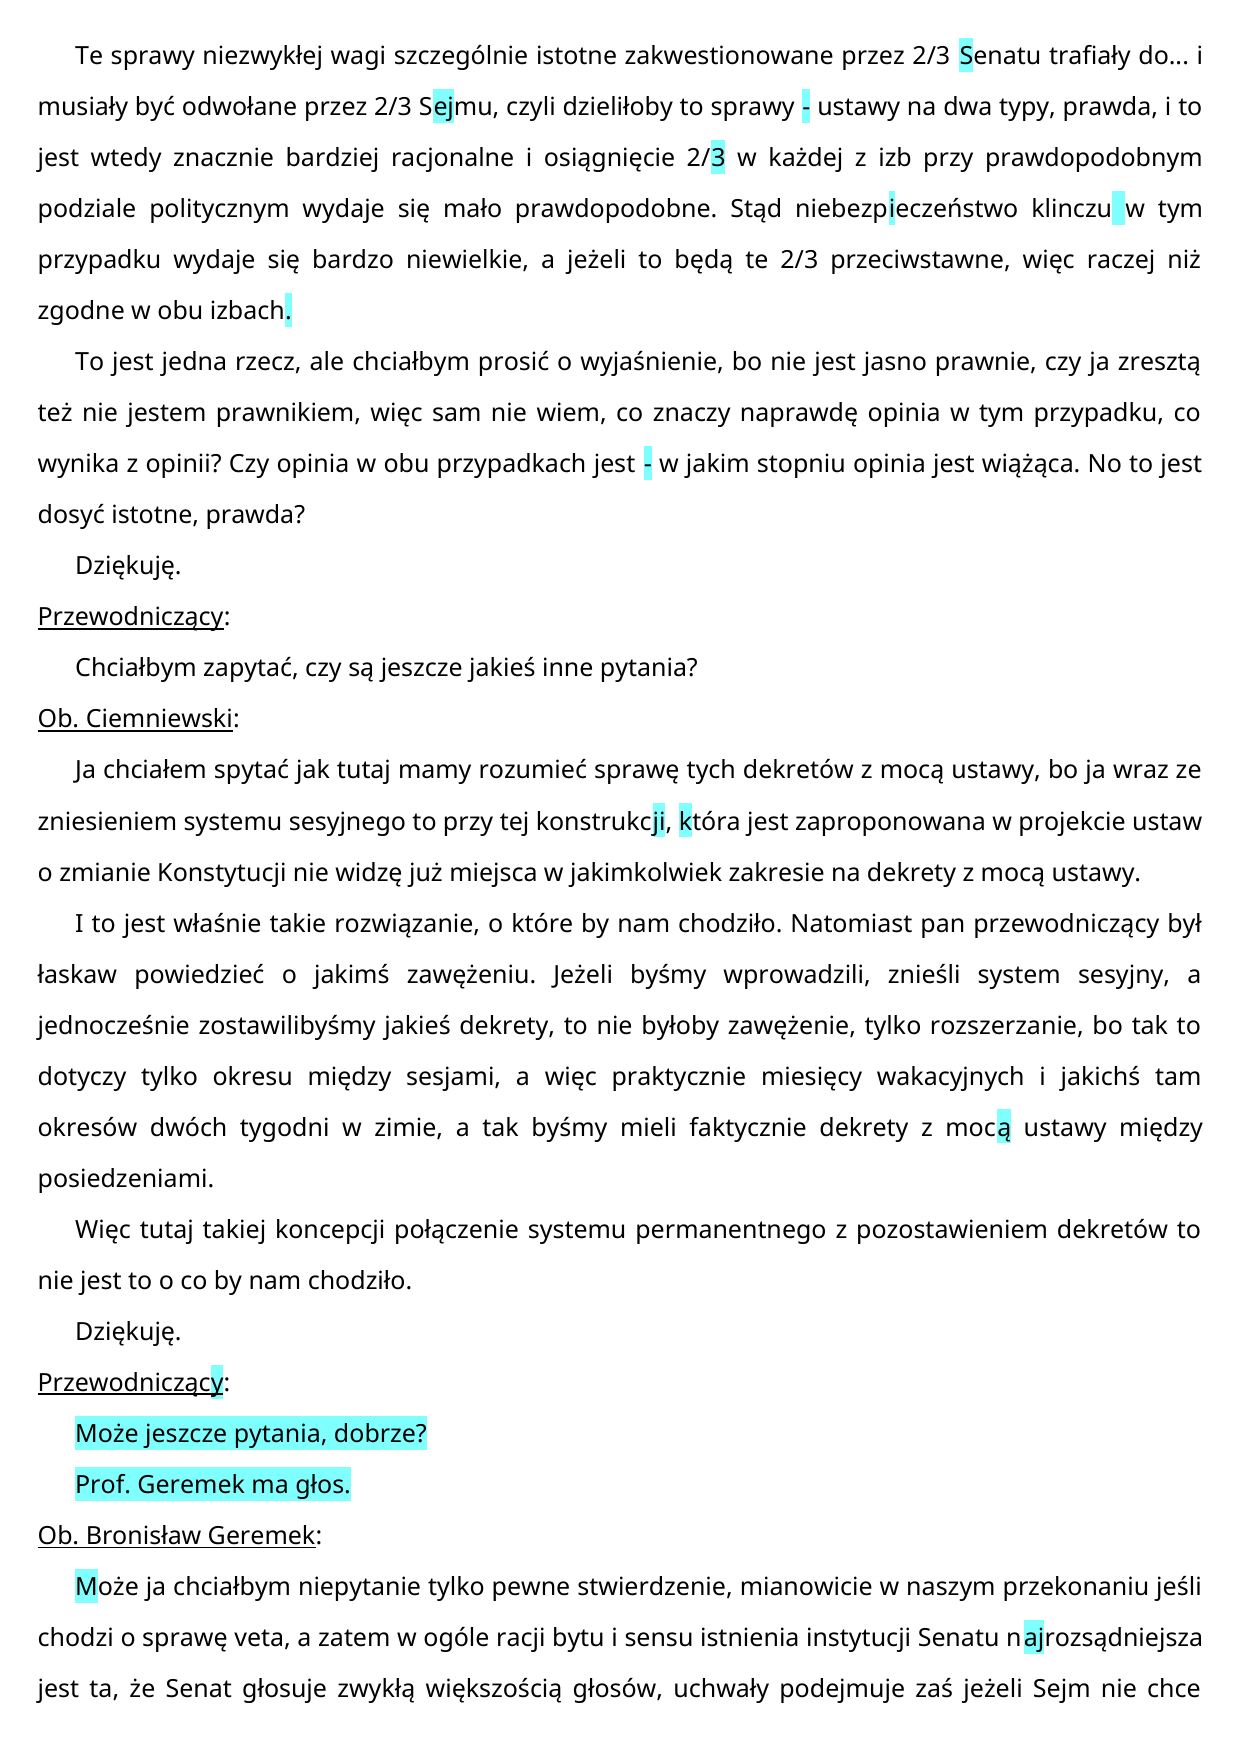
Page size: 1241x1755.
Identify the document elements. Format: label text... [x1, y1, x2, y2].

text Przewodniczący: [37, 1364, 1203, 1399]
text Może ja chciałbym niepytanie tylko pewne stwierdzenie, mianowicie w naszym przekonaniu jeśli chodzi o sprawę veta, a zatem w ogóle racji bytu i sensu istnienia instytucji Senatu najrozsądniejsza jest ta, że Senat głosuje zwykłą większością głosów, uchwały podejmuje zaś jeżeli Sejm nie chce [37, 1569, 1203, 1705]
text Więc tutaj takiej koncepcji połączenie systemu permanentnego z pozostawieniem dekretów to nie jest to o co by nam chodziło. [37, 1211, 1203, 1297]
text Dziękuję. [37, 548, 1203, 582]
text To jest jedna rzecz, ale chciałbym prosić o wyjaśnienie, bo nie jest jasno prawnie, czy ja zresztą też nie jestem prawnikiem, więc sam nie wiem, co znaczy naprawdę opinia w tym przypadku, co wynika z opinii? Czy opinia w obu przypadkach jest - w jakim stopniu opinia jest wiążąca. No to jest dosyć istotne, prawda? [37, 344, 1203, 531]
text Może jeszcze pytania, dobrze? [37, 1416, 1203, 1450]
text Przewodniczący: [37, 599, 1203, 633]
text Ja chciałem spytać jak tutaj mamy rozumieć sprawę tych dekretów z mocą ustawy, bo ja wraz ze zniesieniem systemu sesyjnego to przy tej konstrukcji, która jest zaproponowana w projekcie ustaw o zmianie Konstytucji nie widzę już miejsca w jakimkolwiek zakresie na dekrety z mocą ustawy. [37, 752, 1203, 888]
text Ob. Bronisław Geremek: [37, 1518, 1203, 1552]
text Te sprawy niezwykłej wagi szczególnie istotne zakwestionowane przez 2/3 Senatu trafiały do... i musiały być odwołane przez 2/3 Sejmu, czyli dzieliłoby to sprawy - ustawy na dwa typy, prawda, i to jest wtedy znacznie bardziej racjonalne i osiągnięcie 2/3 w każdej z izb przy prawdopodobnym podziale politycznym wydaje się mało prawdopodobne. Stąd niebezpieczeństwo klinczu w tym przypadku wydaje się bardzo niewielkie, a jeżeli to będą te 2/3 przeciwstawne, więc raczej niż zgodne w obu izbach. [37, 37, 1203, 327]
text Ob. Ciemniewski: [37, 701, 1203, 735]
text Prof. Geremek ma głos. [37, 1467, 1203, 1501]
text Chciałbym zapytać, czy są jeszcze jakieś inne pytania? [37, 650, 1203, 684]
text I to jest właśnie takie rozwiązanie, o które by nam chodziło. Natomiast pan przewodniczący był łaskaw powiedzieć o jakimś zawężeniu. Jeżeli byśmy wprowadzili, znieśli system sesyjny, a jednocześnie zostawilibyśmy jakieś dekrety, to nie byłoby zawężenie, tylko rozszerzanie, bo tak to dotyczy tylko okresu między sesjami, a więc praktycznie miesięcy wakacyjnych i jakichś tam okresów dwóch tygodni w zimie, a tak byśmy mieli faktycznie dekrety z mocą ustawy między posiedzeniami. [37, 905, 1203, 1194]
text Dziękuję. [37, 1313, 1203, 1348]
